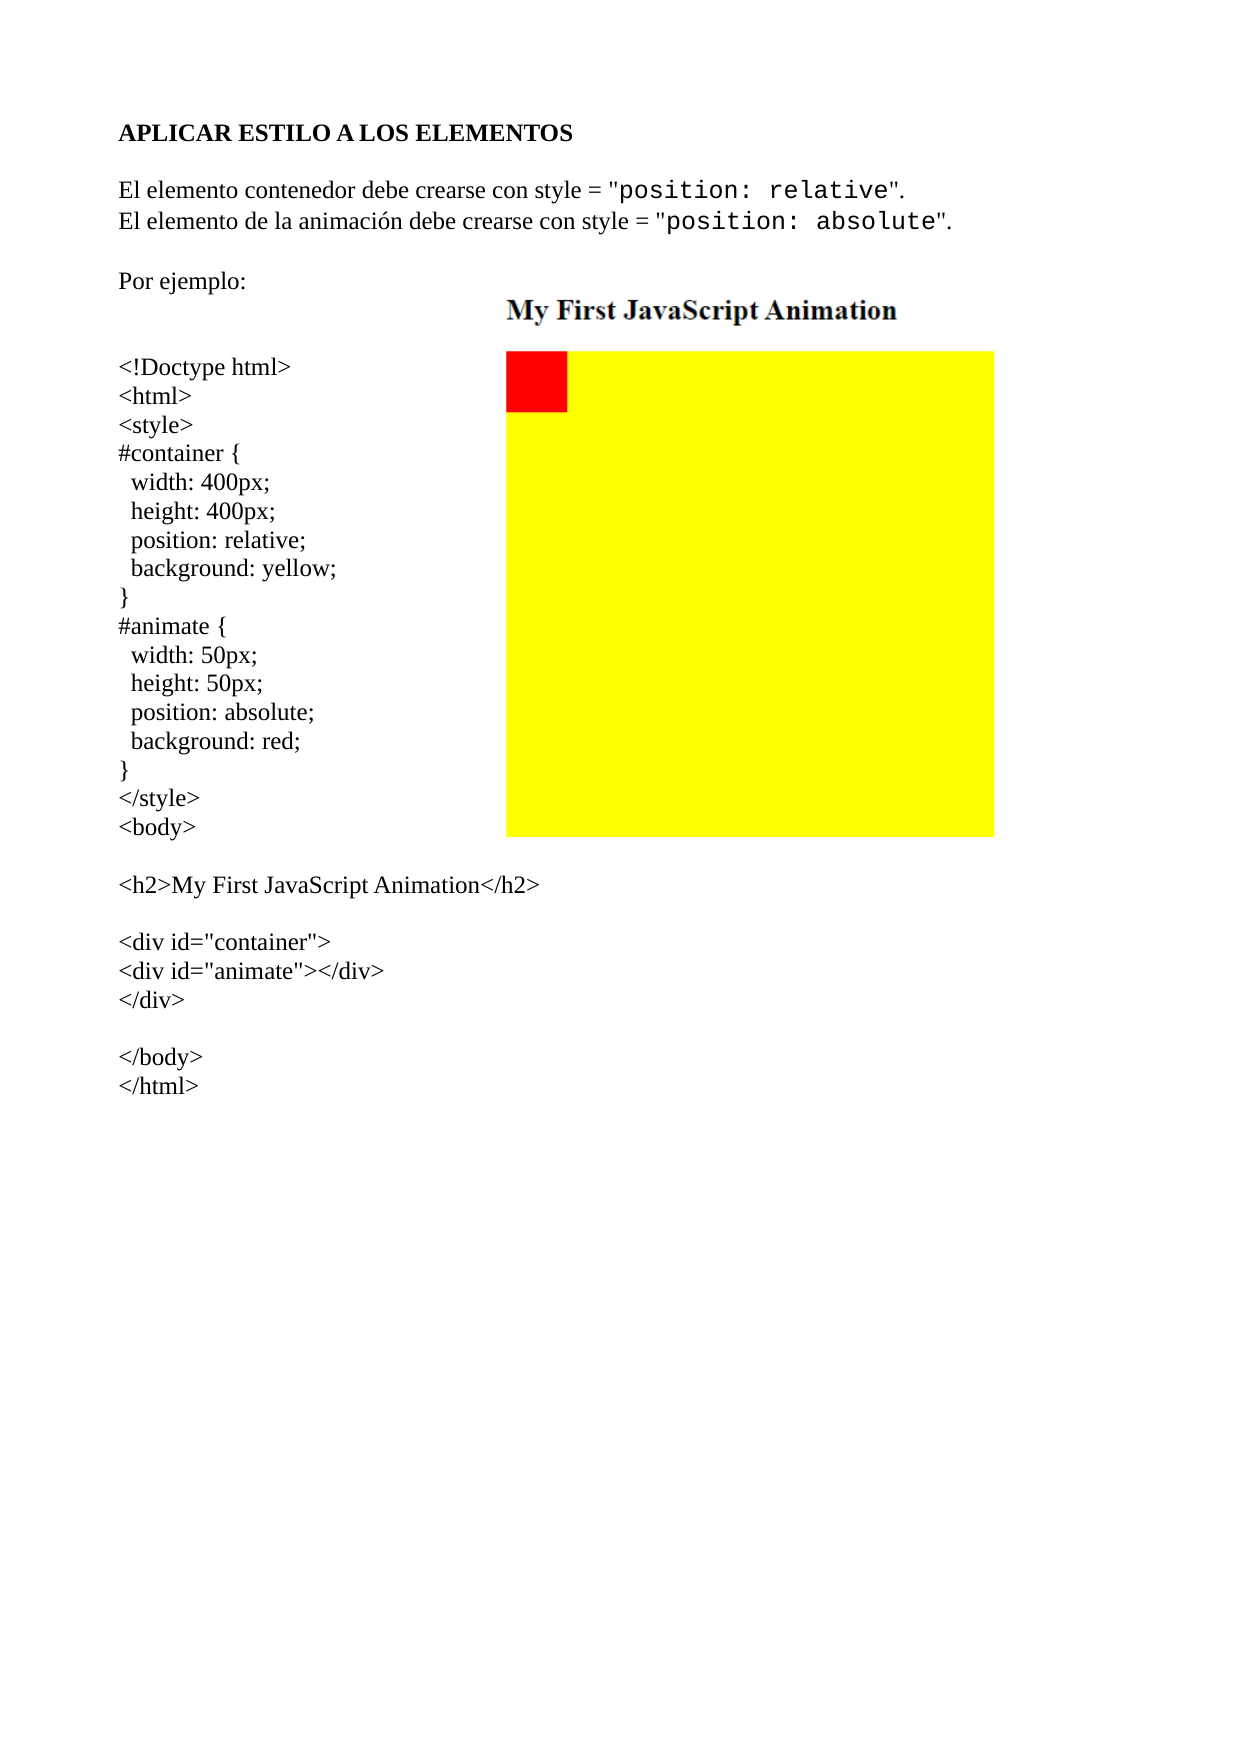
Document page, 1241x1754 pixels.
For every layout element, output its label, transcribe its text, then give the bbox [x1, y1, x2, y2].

text [1003, 783, 1122, 812]
text position: relative; [118, 525, 500, 553]
text position: absolute; [118, 697, 500, 726]
text background: yellow; [118, 553, 500, 582]
text } [118, 755, 500, 783]
text Por ejemplo: [118, 266, 1122, 295]
text [1003, 352, 1122, 381]
text [1003, 553, 1122, 582]
text width: 400px; [118, 467, 500, 496]
text [1003, 381, 1122, 410]
text #container { [118, 438, 500, 467]
text [1003, 755, 1122, 783]
text </body> [118, 1042, 1122, 1071]
text </div> [118, 985, 1122, 1013]
text [1003, 525, 1122, 553]
text [1003, 410, 1122, 438]
text height: 50px; [118, 668, 500, 697]
text APLICAR ESTILO A LOS ELEMENTOS [118, 118, 1122, 147]
text [1003, 496, 1122, 525]
text [1003, 611, 1122, 640]
text } [118, 582, 500, 611]
text <body> [118, 812, 1122, 841]
text <div id="animate"></div> [118, 956, 1122, 985]
text [1003, 438, 1122, 467]
text <!Doctype html> [118, 352, 500, 381]
text <div id="container"> [118, 927, 1122, 956]
text <h2>My First JavaScript Animation</h2> [118, 870, 1122, 898]
picture [500, 294, 1003, 837]
text [1003, 726, 1122, 755]
text [1003, 582, 1122, 611]
text [1003, 668, 1122, 697]
text [1003, 697, 1122, 726]
text El elemento contenedor debe crearse con style = "position: relative". [118, 176, 1122, 206]
text width: 50px; [118, 640, 500, 668]
text height: 400px; [118, 496, 500, 525]
text background: red; [118, 726, 500, 755]
text <style> [118, 410, 500, 438]
text <html> [118, 381, 500, 410]
text </style> [118, 783, 500, 812]
text </html> [118, 1071, 1122, 1100]
text [1003, 640, 1122, 668]
text #animate { [118, 611, 500, 640]
text [1003, 467, 1122, 496]
text El elemento de la animación debe crearse con style = "position: absolute". [118, 206, 1122, 237]
